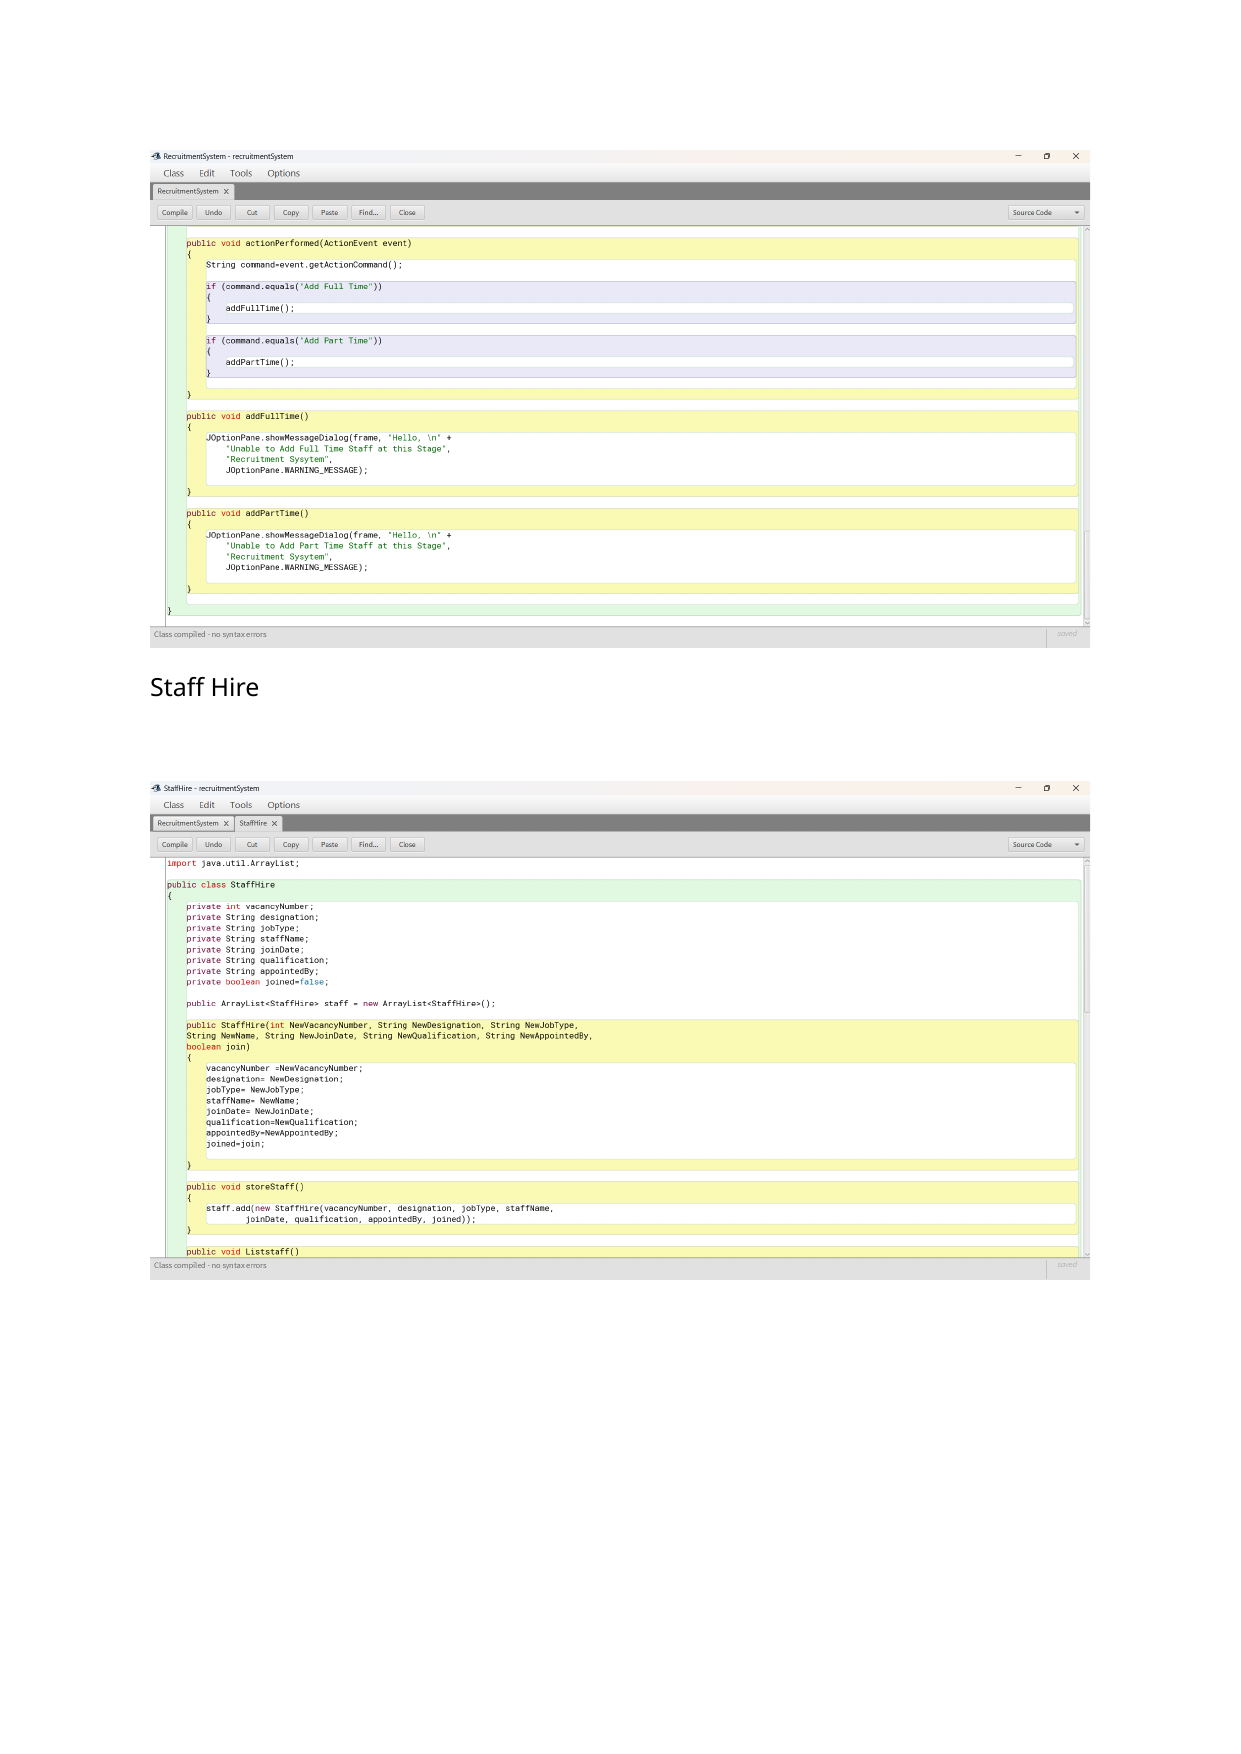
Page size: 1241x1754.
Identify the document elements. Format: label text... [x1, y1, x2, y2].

text Staff Hire [150, 669, 1090, 704]
